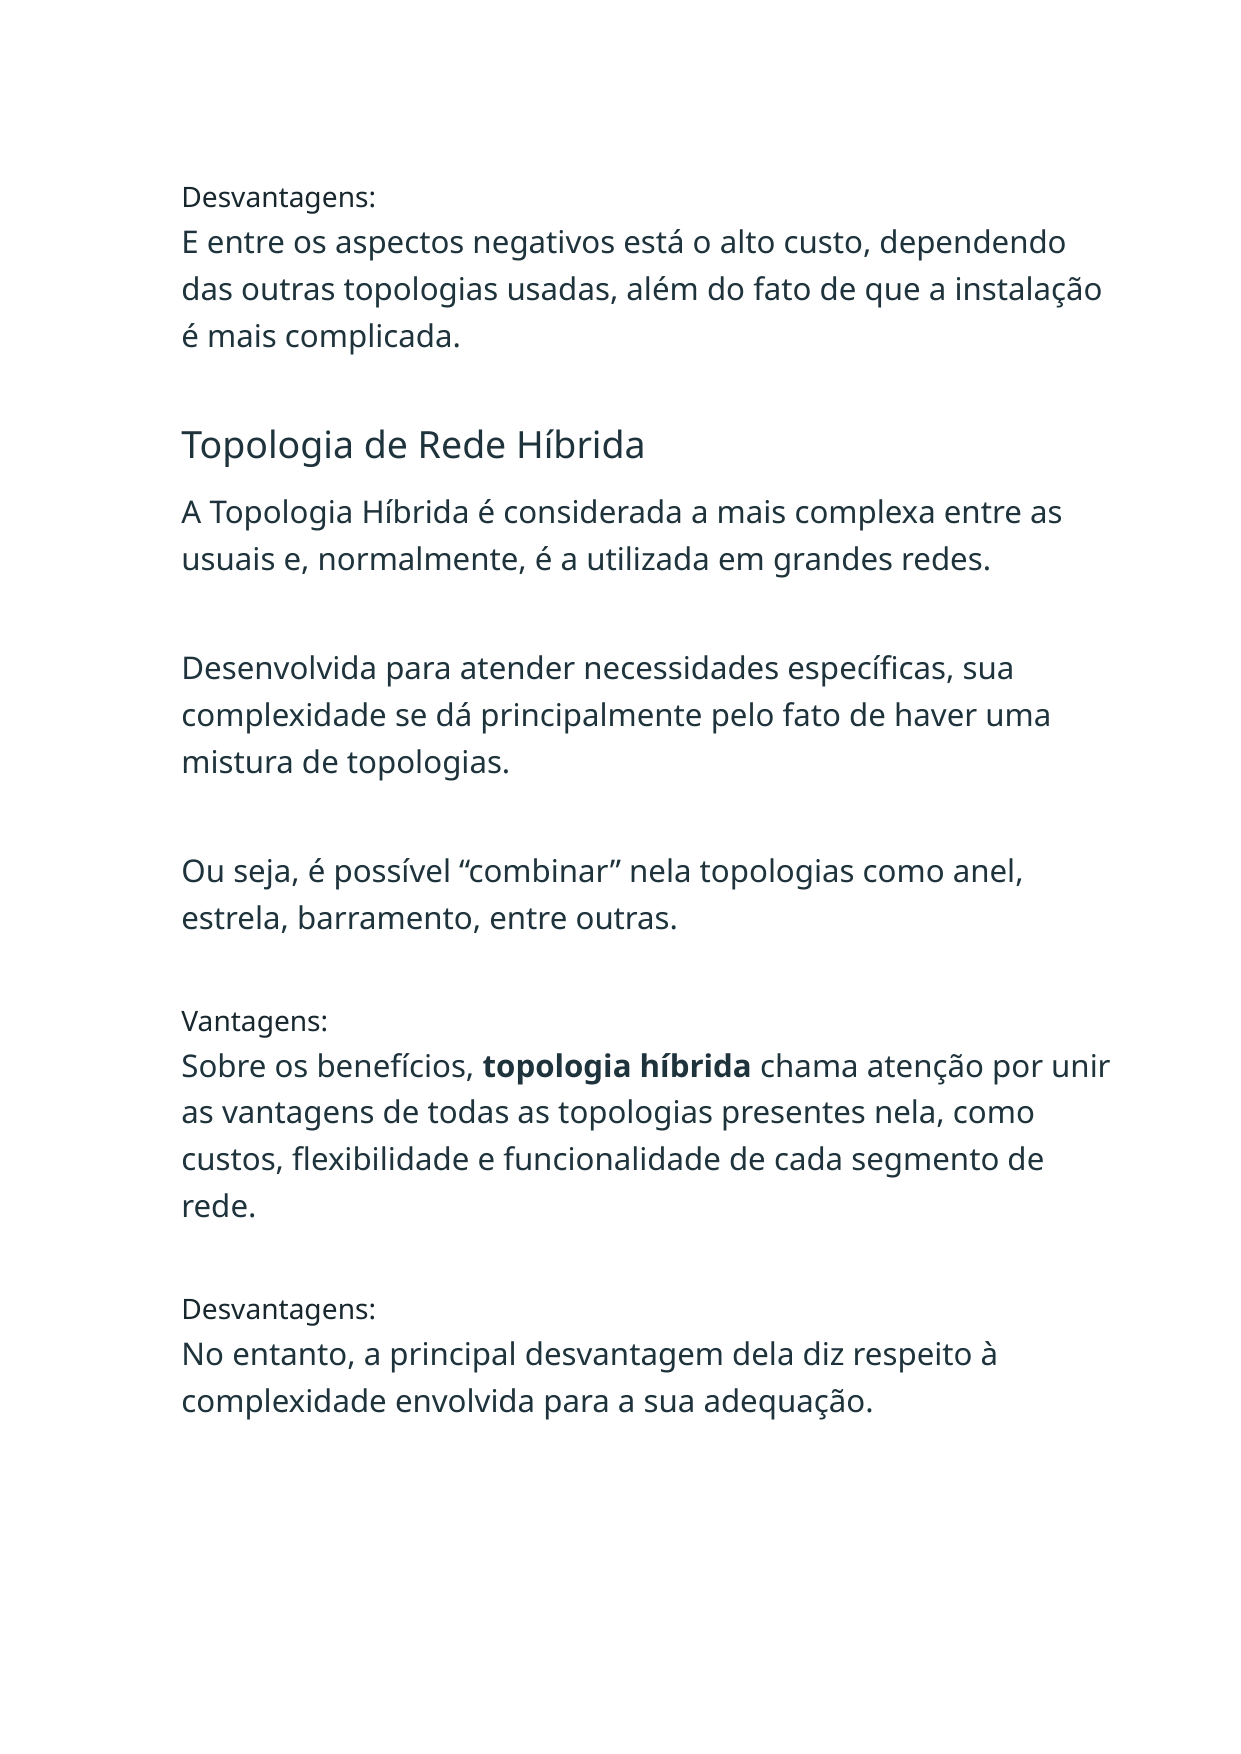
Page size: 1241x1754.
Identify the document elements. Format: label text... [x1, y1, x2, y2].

subtitle Desvantagens: [181, 177, 1122, 216]
text Sobre os benefícios, topologia híbrida chama atenção por unir as vantagens de todas as topologias presentes nela, como custos, flexibilidade e funcionalidade de cada segmento de rede. [181, 1039, 1122, 1227]
text Desenvolvida para atender necessidades específicas, sua complexidade se dá principalmente pelo fato de haver uma mistura de topologias. [181, 642, 1122, 782]
subtitle Topologia de Rede Híbrida [181, 419, 1122, 470]
text Ou seja, é possível “combinar” nela topologias como anel, estrela, barramento, entre outras. [181, 845, 1122, 938]
subtitle Vantagens: [181, 1001, 1122, 1039]
text A Topologia Híbrida é considerada a mais complexa entre as usuais e, normalmente, é a utilizada em grandes redes. [181, 485, 1122, 579]
text E entre os aspectos negativos está o alto custo, dependendo das outras topologias usadas, além do fato de que a instalação é mais complicada. [181, 216, 1122, 356]
subtitle Desvantagens: [181, 1289, 1122, 1328]
text No entanto, a principal desvantagem dela diz respeito à complexidade envolvida para a sua adequação. [181, 1328, 1122, 1421]
